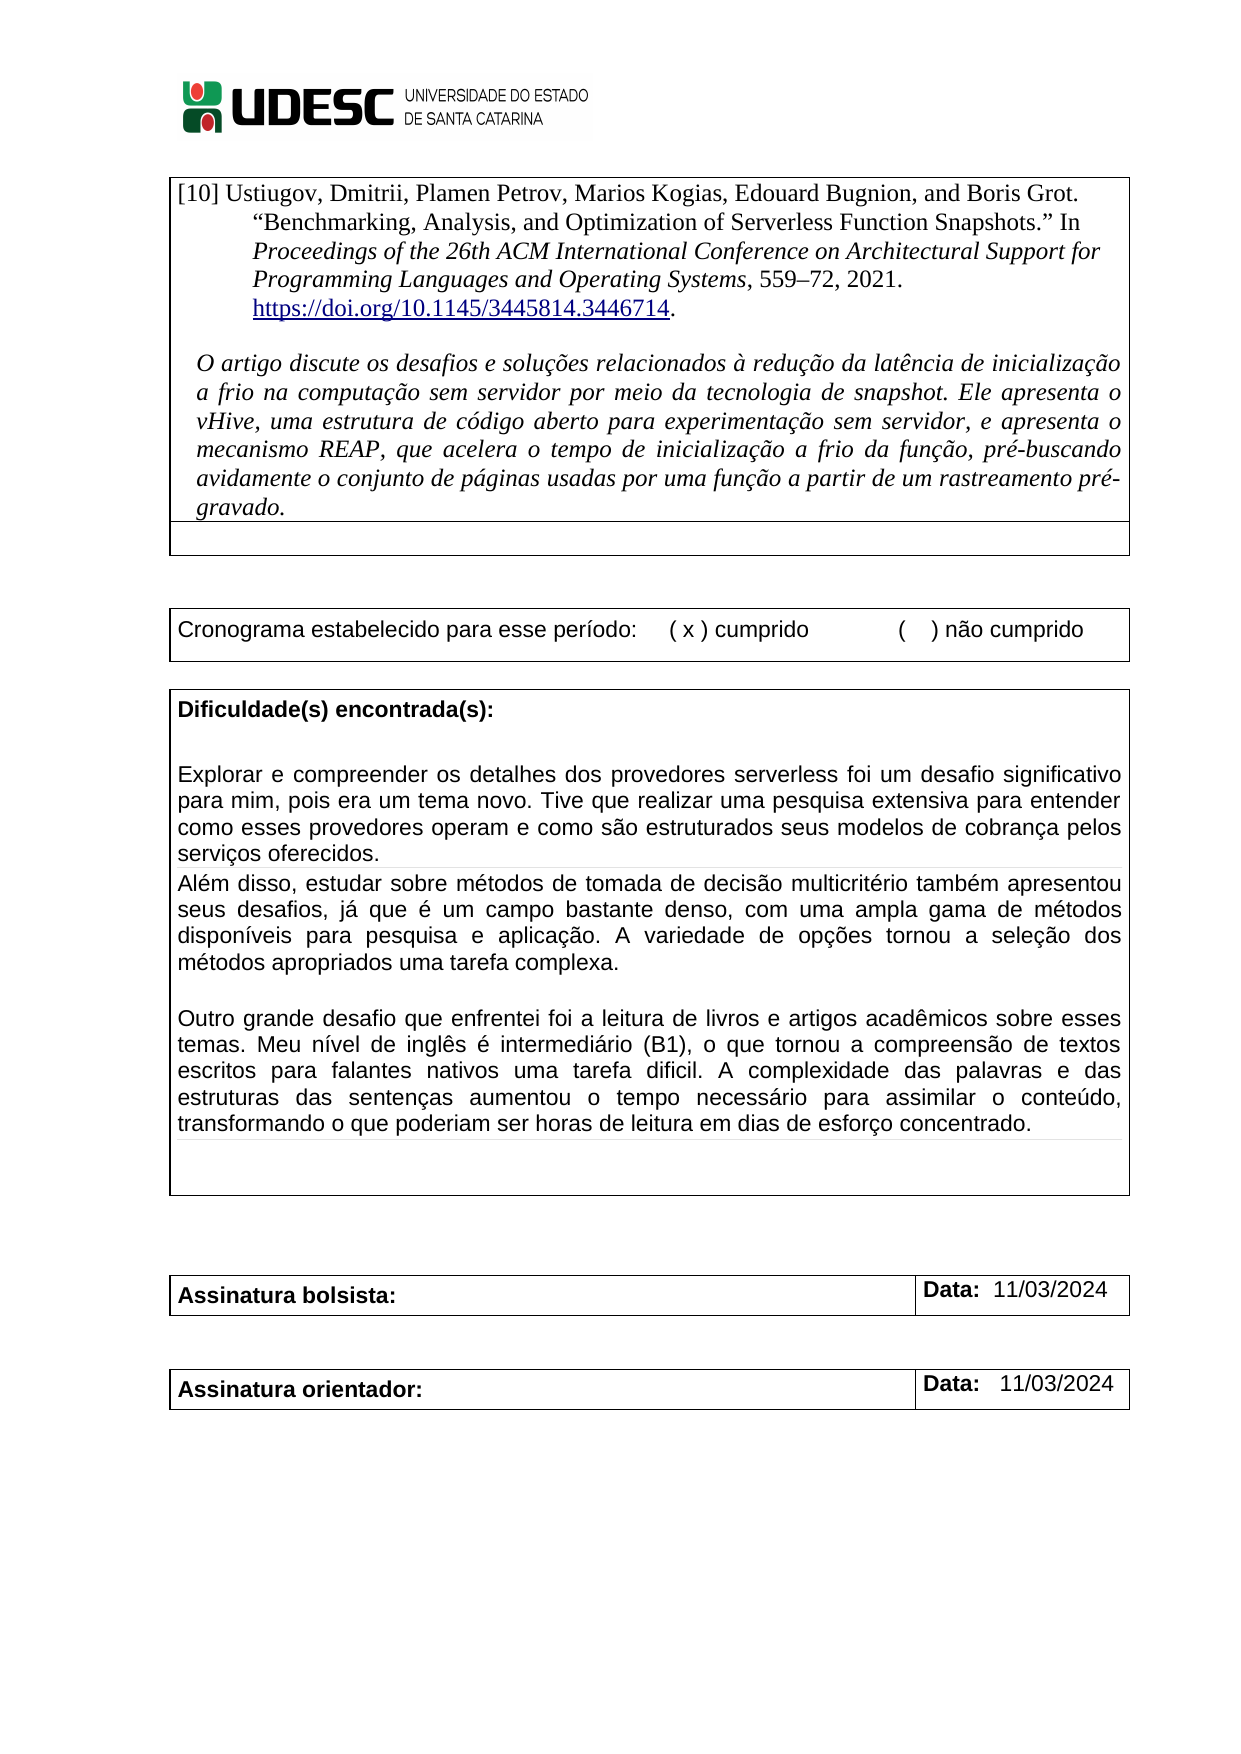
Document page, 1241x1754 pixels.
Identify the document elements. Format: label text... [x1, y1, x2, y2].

table_header Assinatura bolsista: [171, 1276, 915, 1315]
table_header Assinatura orientador: [171, 1370, 915, 1409]
picture [177, 73, 594, 141]
table_header Data: 11/03/2024 [916, 1370, 1129, 1409]
table_header Cronograma estabelecido para esse período: ( x ) cumprido ( ) não cumprido [171, 609, 1129, 661]
table_header [10] Ustiugov, Dmitrii, Plamen Petrov, Marios Kogias, Edouard Bugnion, and Boris Grot. “Benchmarking, Analysis, and Optimization of Serverless Function Snapshots.” In Proceedings of the 26th ACM International Conference on Architectural Support for Programming Languages and Operating Systems, 559–72, 2021. https://doi.org/10.1145/3445814.3446714. O artigo discute os desafios e soluções relacionados à redução da latência de inicialização a frio na computação sem servidor por meio da tecnologia de snapshot. Ele apresenta o vHive, uma estrutura de código aberto para experimentação sem servidor, e apresenta o mecanismo REAP, que acelera o tempo de inicialização a frio da função, pré-buscando avidamente o conjunto de páginas usadas por uma função a partir de um rastreamento pré-gravado. [171, 178, 1129, 521]
table_header Data: 11/03/2024 [916, 1276, 1129, 1315]
table_header Dificuldade(s) encontrada(s): Explorar e compreender os detalhes dos provedores serverless foi um desafio significativo para mim, pois era um tema novo. Tive que realizar uma pesquisa extensiva para entender como esses provedores operam e como são estruturados seus modelos de cobrança pelos serviços oferecidos. Além disso, estudar sobre métodos de tomada de decisão multicritério também apresentou seus desafios, já que é um campo bastante denso, com uma ampla gama de métodos disponíveis para pesquisa e aplicação. A variedade de opções tornou a seleção dos métodos apropriados uma tarefa complexa. Outro grande desafio que enfrentei foi a leitura de livros e artigos acadêmicos sobre esses temas. Meu nível de inglês é intermediário (B1), o que tornou a compreensão de textos escritos para falantes nativos uma tarefa dificil. A complexidade das palavras e das estruturas das sentenças aumentou o tempo necessário para assimilar o conteúdo, transformando o que poderiam ser horas de leitura em dias de esforço concentrado. [171, 690, 1129, 1195]
table_cell [171, 522, 1129, 554]
